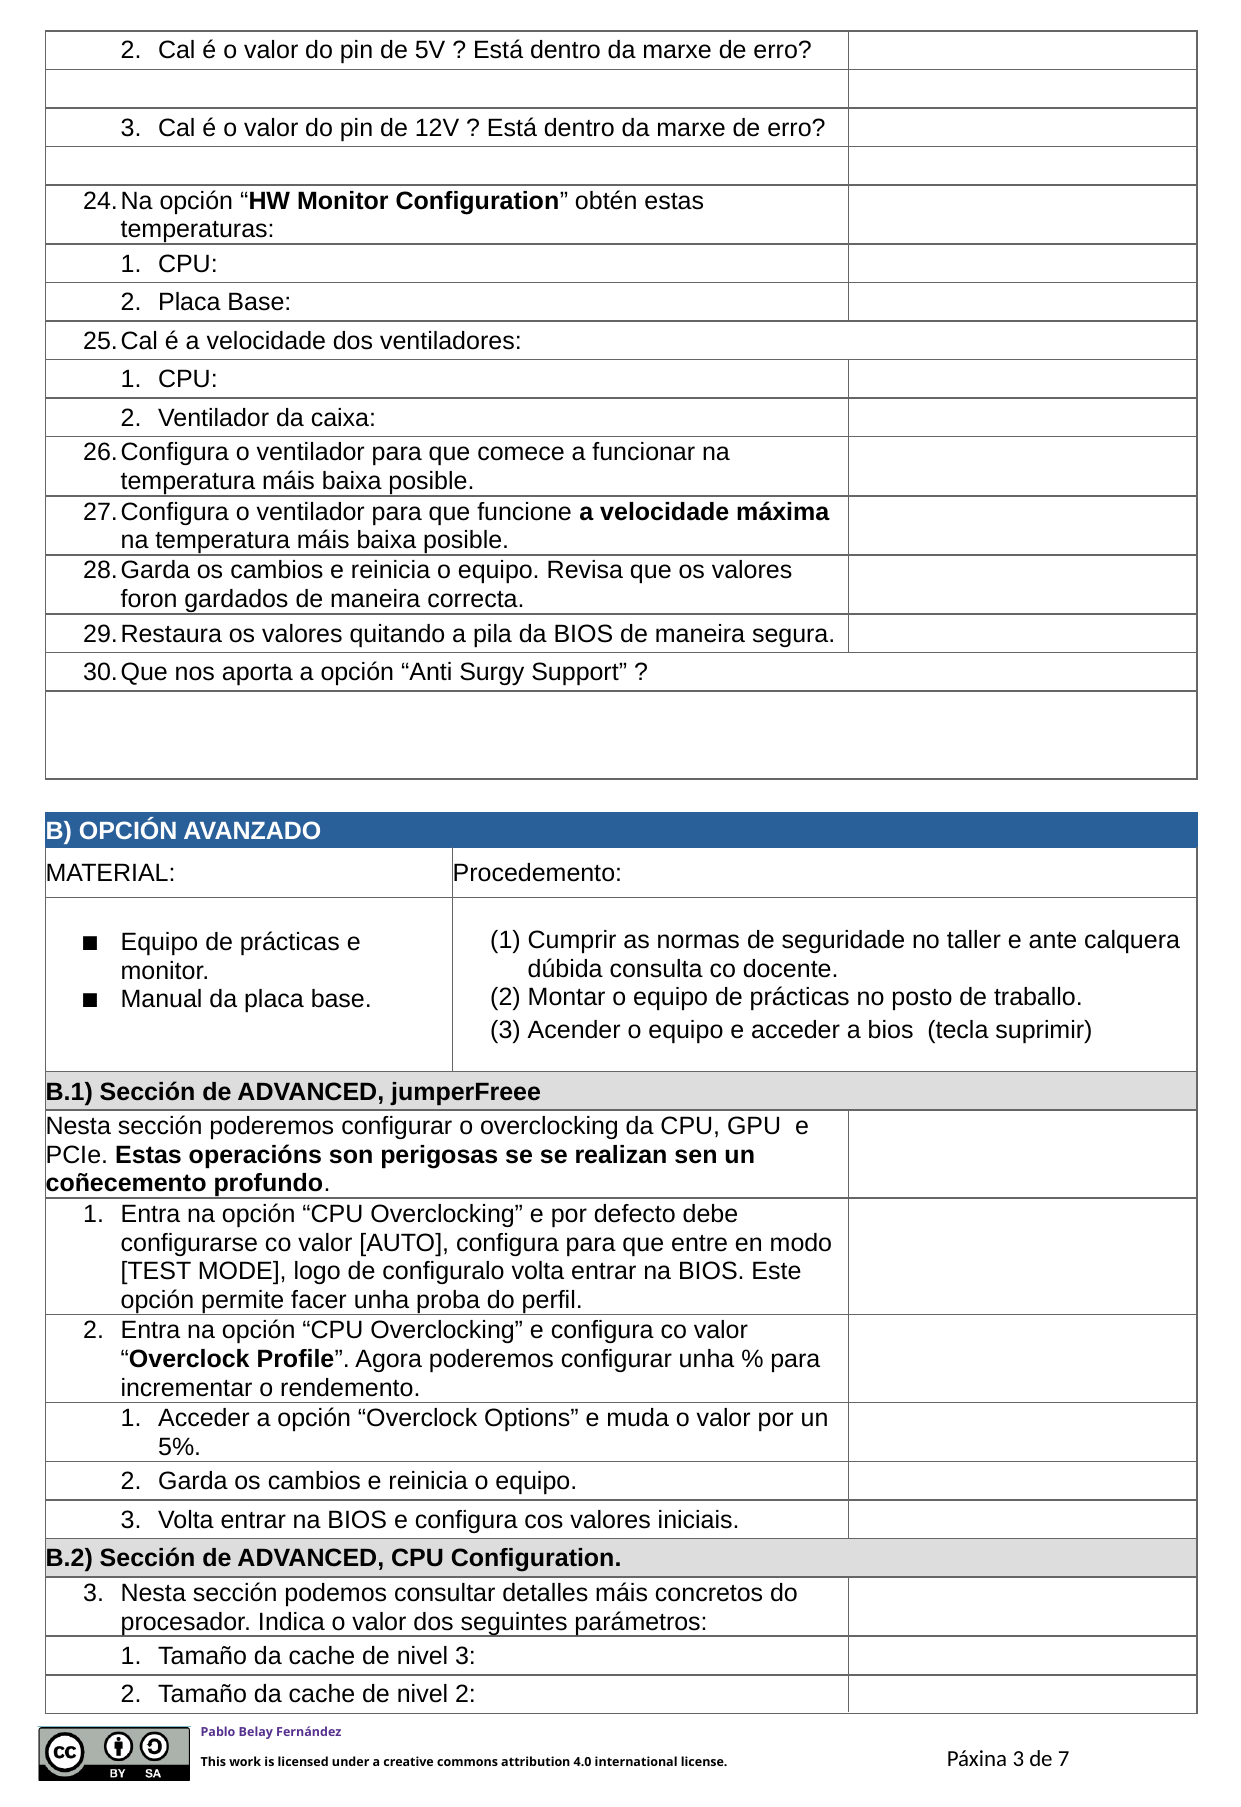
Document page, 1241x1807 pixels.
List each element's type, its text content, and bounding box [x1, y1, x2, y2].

table_cell Garda os cambios e reinicia o equipo. Revisa que os valores foron gardados de maneira correcta. [46, 556, 848, 613]
table_cell [849, 615, 1196, 652]
table_cell [849, 1676, 1196, 1712]
table_cell Nesta sección poderemos configurar o overclocking da CPU, GPU e PCIe. Estas operacións son perigosas se se realizan sen un coñecemento profundo. [46, 1111, 848, 1197]
table_cell CPU: [46, 360, 848, 397]
table_cell Acceder a opción “Overclock Options” e muda o valor por un 5%. [46, 1403, 848, 1461]
table_cell [849, 70, 1196, 107]
table_cell [849, 283, 1196, 320]
table_header B) OPCIÓN AVANZADO [46, 813, 1196, 847]
picture [37, 1725, 191, 1783]
table_cell Tamaño da cache de nivel 3: [46, 1637, 848, 1674]
table_cell [849, 437, 1196, 495]
table_cell [849, 399, 1196, 436]
table_cell Garda os cambios e reinicia o equipo. [46, 1462, 848, 1499]
table_cell Ventilador da caixa: [46, 399, 848, 436]
table_cell [849, 1501, 1196, 1538]
table_cell Nesta sección podemos consultar detalles máis concretos do procesador. Indica o valor dos seguintes parámetros: [46, 1578, 848, 1635]
table_cell Entra na opción “CPU Overclocking” e configura co valor “Overclock Profile”. Agora poderemos configurar unha % para incrementar o rendemento. [46, 1315, 848, 1402]
table_cell Entra na opción “CPU Overclocking” e por defecto debe configurarse co valor [AUTO], configura para que entre en modo [TEST MODE], logo de configuralo volta entrar na BIOS. Este opción permite facer unha proba do perfil. [46, 1199, 848, 1314]
table_cell MATERIAL: [46, 848, 452, 897]
table_cell [46, 147, 848, 184]
table_cell Configura o ventilador para que funcione a velocidade máxima na temperatura máis baixa posible. [46, 497, 848, 554]
table_cell [849, 1462, 1196, 1499]
table_cell Placa Base: [46, 283, 848, 320]
table_cell Na opción “HW Monitor Configuration” obtén estas temperaturas: [46, 186, 848, 243]
table_cell CPU: [46, 245, 848, 282]
table_cell Volta entrar na BIOS e configura cos valores iniciais. [46, 1501, 848, 1538]
table_cell [849, 147, 1196, 184]
table_cell [46, 692, 1196, 778]
table_cell [849, 360, 1196, 397]
table_cell [849, 1578, 1196, 1635]
table_cell [849, 32, 1196, 68]
table_cell [46, 70, 848, 107]
table_cell Cumprir as normas de seguridade no taller e ante calquera dúbida consulta co docente. Montar o equipo de prácticas no posto de traballo. Acender o equipo e acceder a bios (tecla suprimir) [453, 898, 1196, 1071]
table_cell Restaura os valores quitando a pila da BIOS de maneira segura. [46, 615, 848, 652]
table_cell Procedemento: [453, 848, 1196, 897]
table_cell [849, 186, 1196, 243]
table_cell [849, 1199, 1196, 1314]
table_cell [849, 1637, 1196, 1674]
table_cell Cal é o valor do pin de 12V ? Está dentro da marxe de erro? [46, 109, 848, 146]
table_cell [849, 245, 1196, 282]
table_cell Equipo de prácticas e monitor. Manual da placa base. [46, 898, 452, 1071]
table_cell Que nos aporta a opción “Anti Surgy Support” ? [46, 653, 1196, 690]
table_cell [849, 556, 1196, 613]
table_cell Cal é a velocidade dos ventiladores: [46, 322, 1196, 359]
table_cell Cal é o valor do pin de 5V ? Está dentro da marxe de erro? [46, 32, 848, 68]
table_cell [849, 1315, 1196, 1402]
table_cell [849, 1403, 1196, 1461]
table_cell Configura o ventilador para que comece a funcionar na temperatura máis baixa posible. [46, 437, 848, 495]
table_cell [849, 497, 1196, 554]
table_cell [849, 109, 1196, 146]
table_cell B.1) Sección de ADVANCED, jumperFreee [46, 1072, 1196, 1109]
table_cell B.2) Sección de ADVANCED, CPU Configuration. [46, 1539, 1196, 1576]
table_cell [849, 1111, 1196, 1197]
table_cell Tamaño da cache de nivel 2: [46, 1676, 848, 1712]
